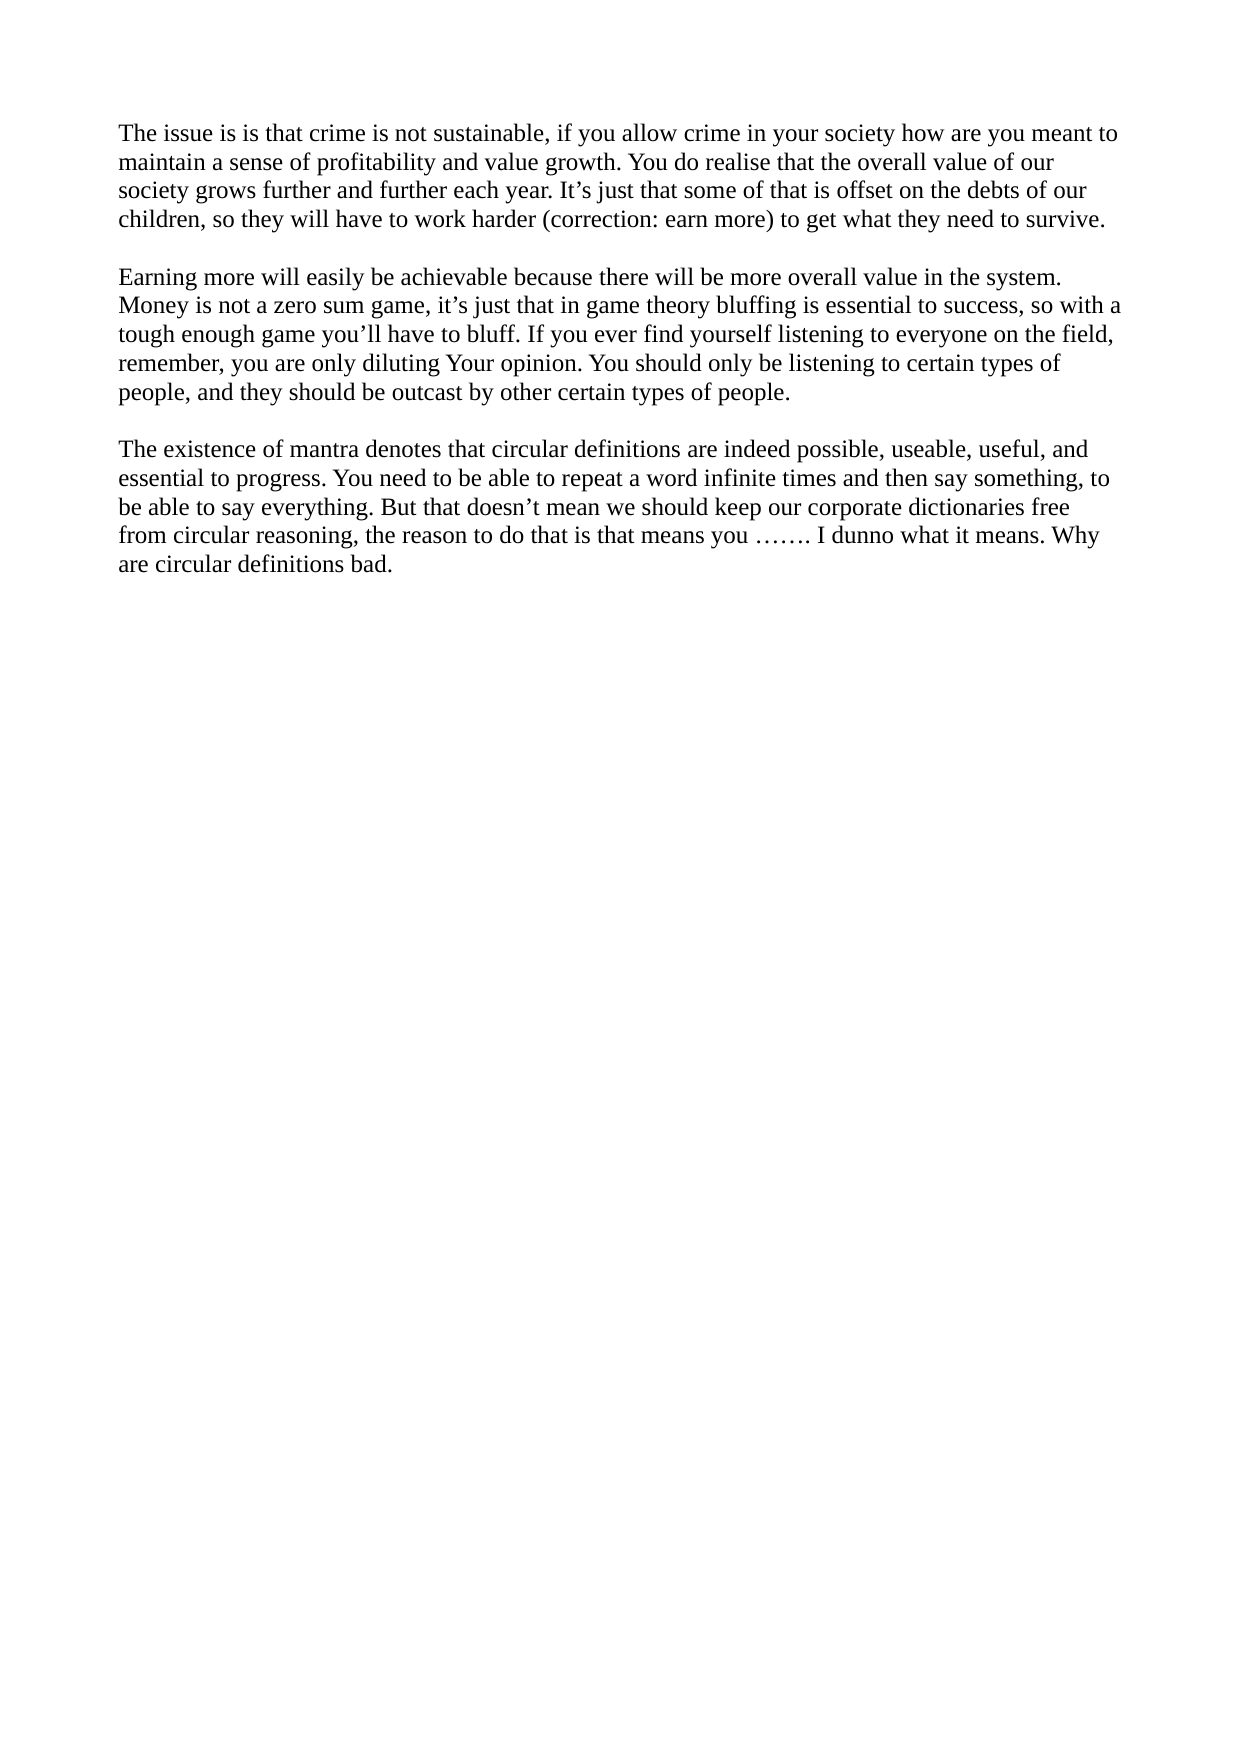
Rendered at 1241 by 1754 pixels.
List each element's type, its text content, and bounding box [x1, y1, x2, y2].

text The existence of mantra denotes that circular definitions are indeed possible, useable, useful, and essential to progress. You need to be able to repeat a word infinite times and then say something, to be able to say everything. But that doesn’t mean we should keep our corporate dictionaries free from circular reasoning, the reason to do that is that means you ……. I dunno what it means. Why are circular definitions bad. [118, 434, 1122, 578]
text Earning more will easily be achievable because there will be more overall value in the system. Money is not a zero sum game, it’s just that in game theory bluffing is essential to success, so with a tough enough game you’ll have to bluff. If you ever find yourself listening to everyone on the field, remember, you are only diluting Your opinion. You should only be listening to certain types of people, and they should be outcast by other certain types of people. [118, 262, 1122, 406]
text The issue is is that crime is not sustainable, if you allow crime in your society how are you meant to maintain a sense of profitability and value growth. You do realise that the overall value of our society grows further and further each year. It’s just that some of that is offset on the debts of our children, so they will have to work harder (correction: earn more) to get what they need to survive. [118, 118, 1122, 233]
